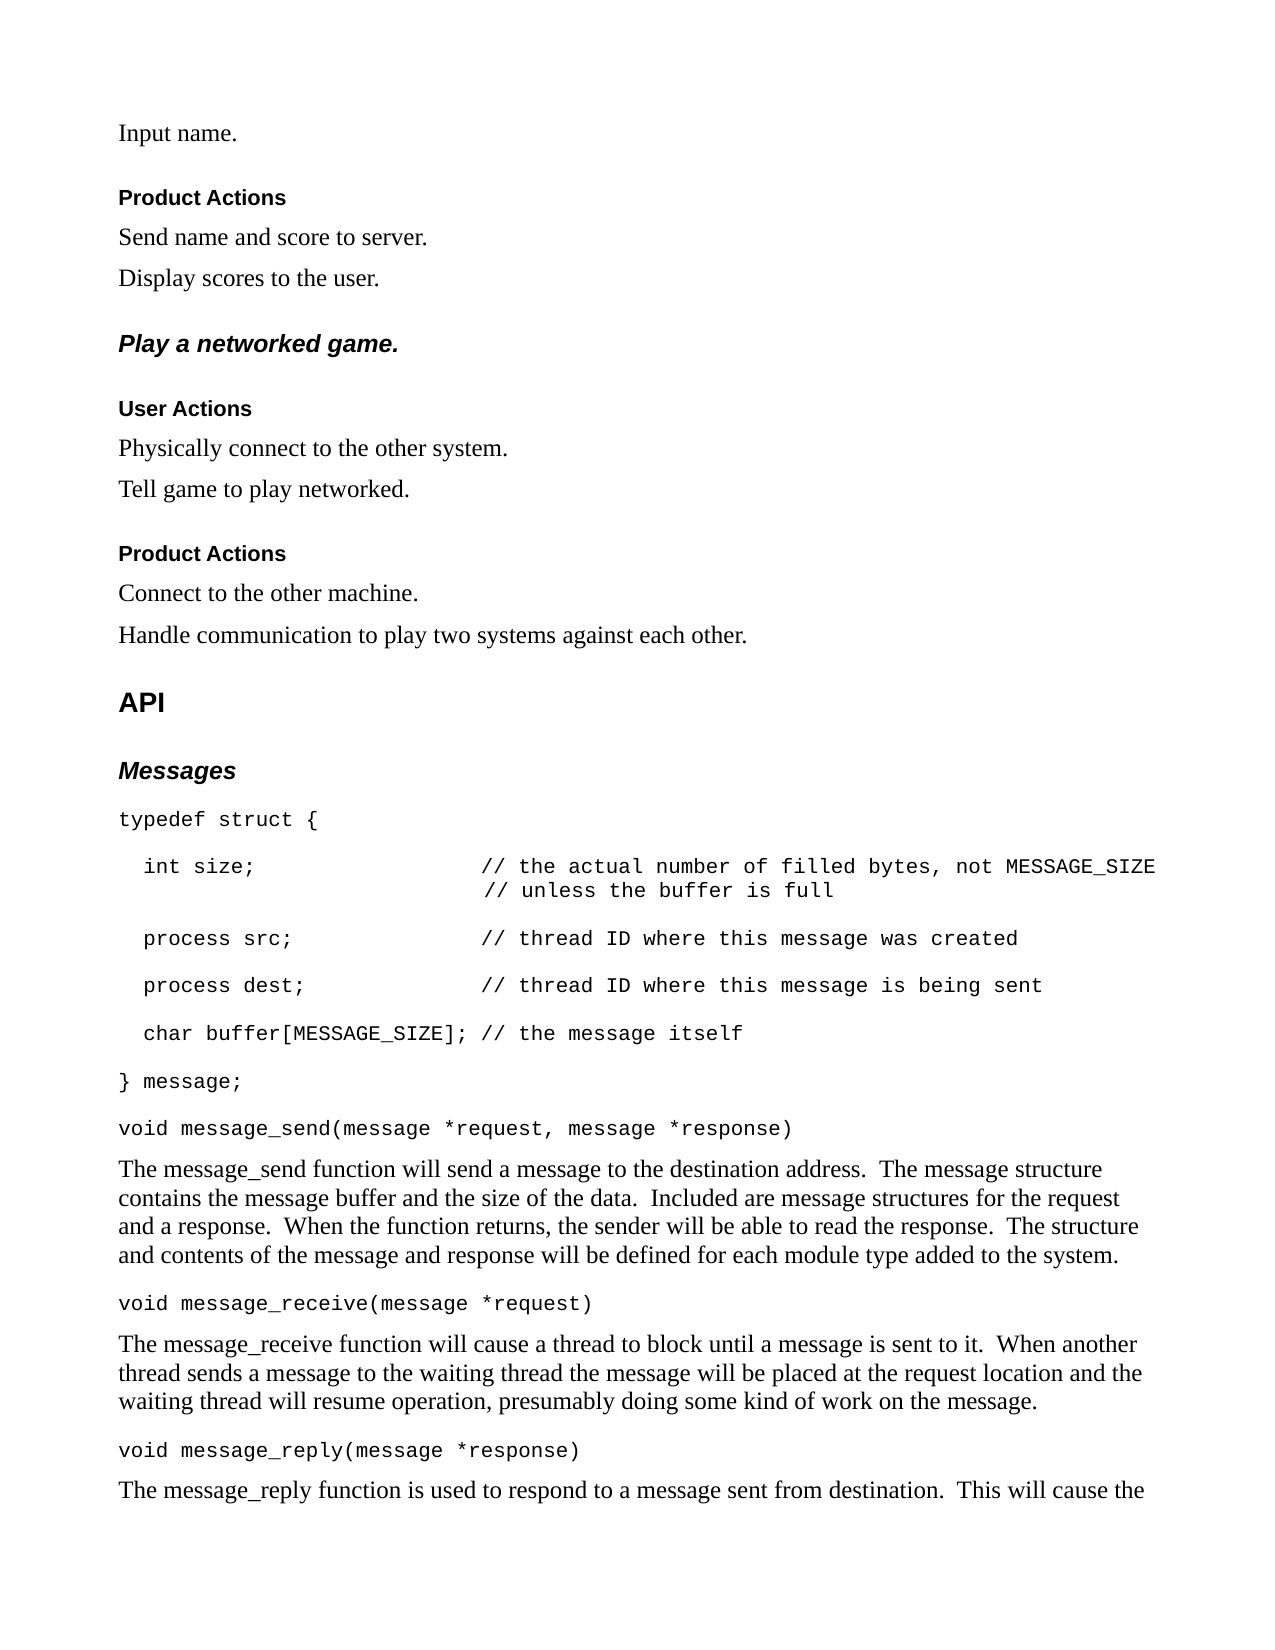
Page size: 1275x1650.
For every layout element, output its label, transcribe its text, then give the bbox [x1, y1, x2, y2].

text Tell game to play networked. [118, 474, 1157, 503]
text void message_send(message *request, message *response) [118, 1118, 1157, 1142]
text Display scores to the user. [118, 263, 1157, 292]
subtitle Play a networked game. [118, 329, 1157, 358]
text process dest; // thread ID where this message is being sent [118, 975, 1157, 999]
subtitle Messages [118, 756, 1157, 784]
text process src; // thread ID where this message was created [118, 928, 1157, 951]
text Input name. [118, 118, 1157, 147]
subtitle User Actions [118, 396, 1157, 421]
subtitle API [118, 686, 1157, 718]
text Handle communication to play two systems against each other. [118, 620, 1157, 648]
subtitle Product Actions [118, 184, 1157, 209]
text void message_reply(message *response) [118, 1440, 1157, 1463]
subtitle Product Actions [118, 541, 1157, 566]
text int size; // the actual number of filled bytes, not MESSAGE_SIZE // unless the buffer is full [118, 857, 1157, 904]
text Send name and score to server. [118, 222, 1157, 251]
text The message_send function will send a message to the destination address. The message structure contains the message buffer and the size of the data. Included are message structures for the request and a response. When the function returns, the sender will be able to read the response. The structure and contents of the message and response will be defined for each module type added to the system. [118, 1154, 1157, 1269]
text The message_reply function is used to respond to a message sent from destination. This will cause the [118, 1475, 1157, 1504]
text Connect to the other machine. [118, 578, 1157, 607]
text char buffer[MESSAGE_SIZE]; // the message itself [118, 1023, 1157, 1047]
text void message_receive(message *request) [118, 1293, 1157, 1317]
text typedef struct { [118, 809, 1157, 833]
text The message_receive function will cause a thread to block until a message is sent to it. When another thread sends a message to the waiting thread the message will be placed at the request location and the waiting thread will resume operation, presumably doing some kind of work on the message. [118, 1329, 1157, 1415]
text } message; [118, 1071, 1157, 1094]
text Physically connect to the other system. [118, 433, 1157, 462]
